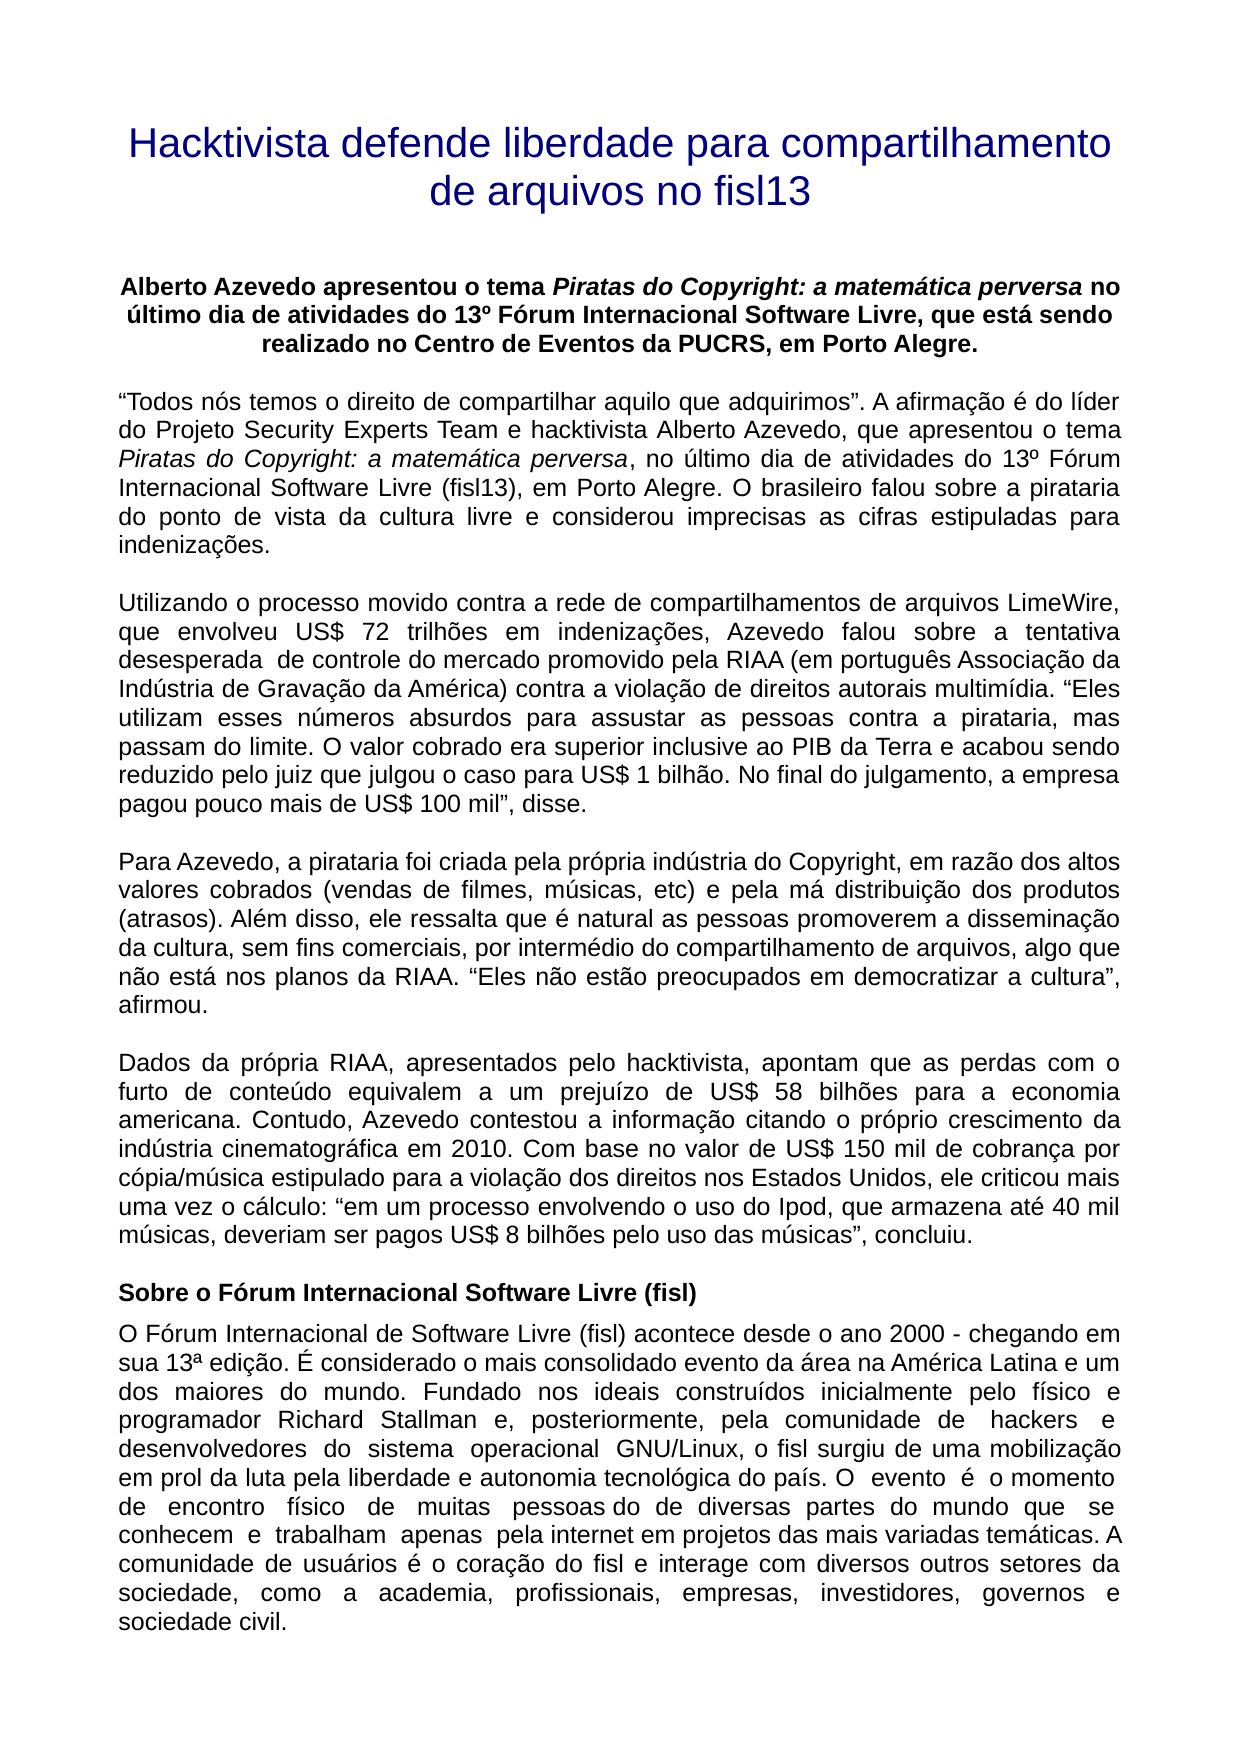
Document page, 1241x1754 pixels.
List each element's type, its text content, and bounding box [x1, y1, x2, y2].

text Para Azevedo, a pirataria foi criada pela própria indústria do Copyright, em razão dos altos valores cobrados (vendas de filmes, músicas, etc) e pela má distribuição dos produtos (atrasos). Além disso, ele ressalta que é natural as pessoas promoverem a disseminação da cultura, sem fins comerciais, por intermédio do compartilhamento de arquivos, algo que não está nos planos da RIAA. “Eles não estão preocupados em democratizar a cultura”, afirmou. [118, 846, 1122, 1019]
text “Todos nós temos o direito de compartilhar aquilo que adquirimos”. A afirmação é do líder do Projeto Security Experts Team e hacktivista Alberto Azevedo, que apresentou o tema Piratas do Copyright: a matemática perversa, no último dia de atividades do 13º Fórum Internacional Software Livre (fisl13), em Porto Alegre. O brasileiro falou sobre a pirataria do ponto de vista da cultura livre e considerou imprecisas as cifras estipuladas para indenizações. [118, 386, 1122, 559]
text Utilizando o processo movido contra a rede de compartilhamentos de arquivos LimeWire, que envolveu US$ 72 trilhões em indenizações, Azevedo falou sobre a tentativa desesperada de controle do mercado promovido pela RIAA (em português Associação da Indústria de Gravação da América) contra a violação de direitos autorais multimídia. “Eles utilizam esses números absurdos para assustar as pessoas contra a pirataria, mas passam do limite. O valor cobrado era superior inclusive ao PIB da Terra e acabou sendo reduzido pelo juiz que julgou o caso para US$ 1 bilhão. No final do julgamento, a empresa pagou pouco mais de US$ 100 mil”, disse. [118, 588, 1122, 818]
text Alberto Azevedo apresentou o tema Piratas do Copyright: a matemática perversa no último dia de atividades do 13º Fórum Internacional Software Livre, que está sendo realizado no Centro de Eventos da PUCRS, em Porto Alegre. [118, 271, 1122, 358]
text Dados da própria RIAA, apresentados pelo hacktivista, apontam que as perdas com o furto de conteúdo equivalem a um prejuízo de US$ 58 bilhões para a economia americana. Contudo, Azevedo contestou a informação citando o próprio crescimento da indústria cinematográfica em 2010. Com base no valor de US$ 150 mil de cobrança por cópia/música estipulado para a violação dos direitos nos Estados Unidos, ele criticou mais uma vez o cálculo: “em um processo envolvendo o uso do Ipod, que armazena até 40 mil músicas, deveriam ser pagos US$ 8 bilhões pelo uso das músicas”, concluiu. [118, 1048, 1122, 1249]
text O Fórum Internacional de Software Livre (fisl) acontece desde o ano 2000 - chegando em sua 13ª edição. É considerado o mais consolidado evento da área na América Latina e um dos maiores do mundo. Fundado nos ideais construídos inicialmente pelo físico e programador Richard Stallman e, posteriormente, pela comunidade de hackers e desenvolvedores do sistema operacional GNU/Linux, o fisl surgiu de uma mobilização em prol da luta pela liberdade e autonomia tecnológica do país. O evento é o momento de encontro físico de muitas pessoas do de diversas partes do mundo que se conhecem e trabalham apenas pela internet em projetos das mais variadas temáticas. A comunidade de usuários é o coração do fisl e interage com diversos outros setores da sociedade, como a academia, profissionais, empresas, investidores, governos e sociedade civil. [118, 1319, 1122, 1635]
text Hacktivista defende liberdade para compartilhamento de arquivos no fisl13 [118, 118, 1122, 214]
text Sobre o Fórum Internacional Software Livre (fisl) [118, 1278, 1122, 1306]
